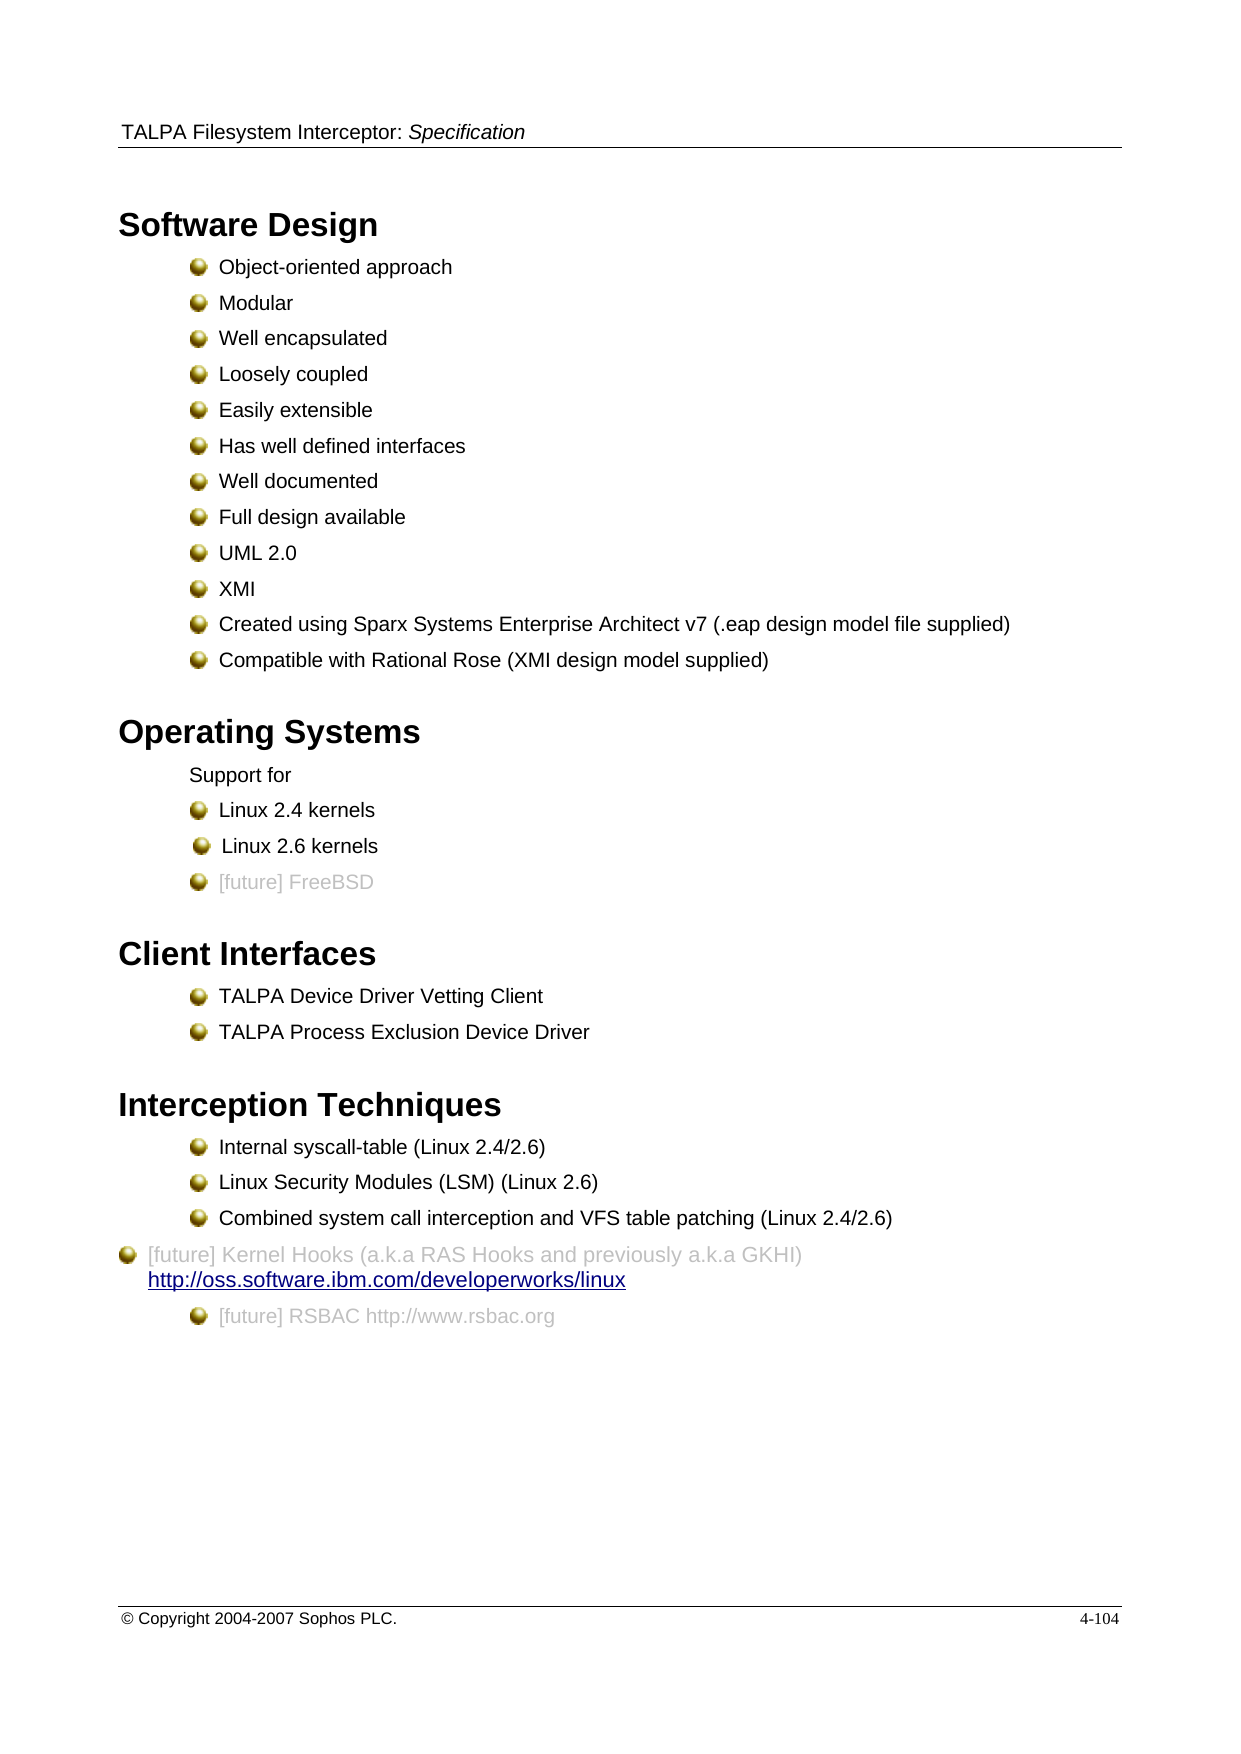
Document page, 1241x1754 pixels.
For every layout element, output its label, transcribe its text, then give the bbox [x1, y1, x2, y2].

picture [190, 1307, 208, 1325]
picture [193, 837, 211, 855]
list Linux 2.4 kernels [189, 799, 1122, 822]
list Internal syscall-table (Linux 2.4/2.6) [189, 1135, 1122, 1158]
list TALPA Device Driver Vetting Client [189, 985, 1122, 1008]
picture [190, 258, 208, 276]
list XMI [189, 577, 1122, 600]
picture [190, 873, 208, 891]
picture [190, 473, 208, 491]
list Has well defined interfaces [189, 434, 1122, 457]
text Operating Systems [118, 714, 1122, 751]
picture [190, 1138, 208, 1156]
picture [119, 1246, 137, 1264]
list Linux Security Modules (LSM) (Linux 2.6) [189, 1171, 1122, 1194]
text Software Design [118, 206, 1122, 243]
picture [190, 615, 208, 634]
list Created using Sparx Systems Enterprise Architect v7 (.eap design model file supplied) [189, 613, 1122, 636]
list UML 2.0 [189, 541, 1122, 565]
list Object-oriented approach [189, 256, 1122, 279]
list Full design available [189, 506, 1122, 529]
picture [190, 330, 208, 348]
text Support for [189, 763, 1122, 786]
picture [190, 801, 208, 820]
picture [190, 988, 208, 1006]
picture [190, 651, 208, 669]
list Easily extensible [189, 398, 1122, 422]
picture [190, 401, 208, 419]
list [future] FreeBSD [189, 870, 1122, 894]
picture [190, 1174, 208, 1192]
picture [190, 294, 208, 312]
list Well documented [189, 470, 1122, 493]
list TALPA Process Exclusion Device Driver [189, 1021, 1122, 1044]
list Modular [189, 291, 1122, 314]
picture [190, 1023, 208, 1041]
picture [190, 580, 208, 598]
list Linux 2.6 kernels [192, 835, 1122, 858]
picture [190, 1209, 208, 1227]
list Well encapsulated [189, 327, 1122, 350]
list [future] Kernel Hooks (a.k.a RAS Hooks and previously a.k.a GKHI) http://oss.software.ibm.com/developerworks/linux [118, 1242, 1122, 1292]
list Loosely coupled [189, 363, 1122, 386]
picture [190, 437, 208, 455]
list [future] RSBAC http://www.rsbac.org [189, 1304, 1122, 1328]
text Interception Techniques [118, 1086, 1122, 1123]
list Compatible with Rational Rose (XMI design model supplied) [189, 649, 1122, 672]
list Combined system call interception and VFS table patching (Linux 2.4/2.6) [189, 1207, 1122, 1230]
picture [190, 544, 208, 562]
text Client Interfaces [118, 936, 1122, 973]
picture [190, 508, 208, 526]
picture [190, 365, 208, 384]
